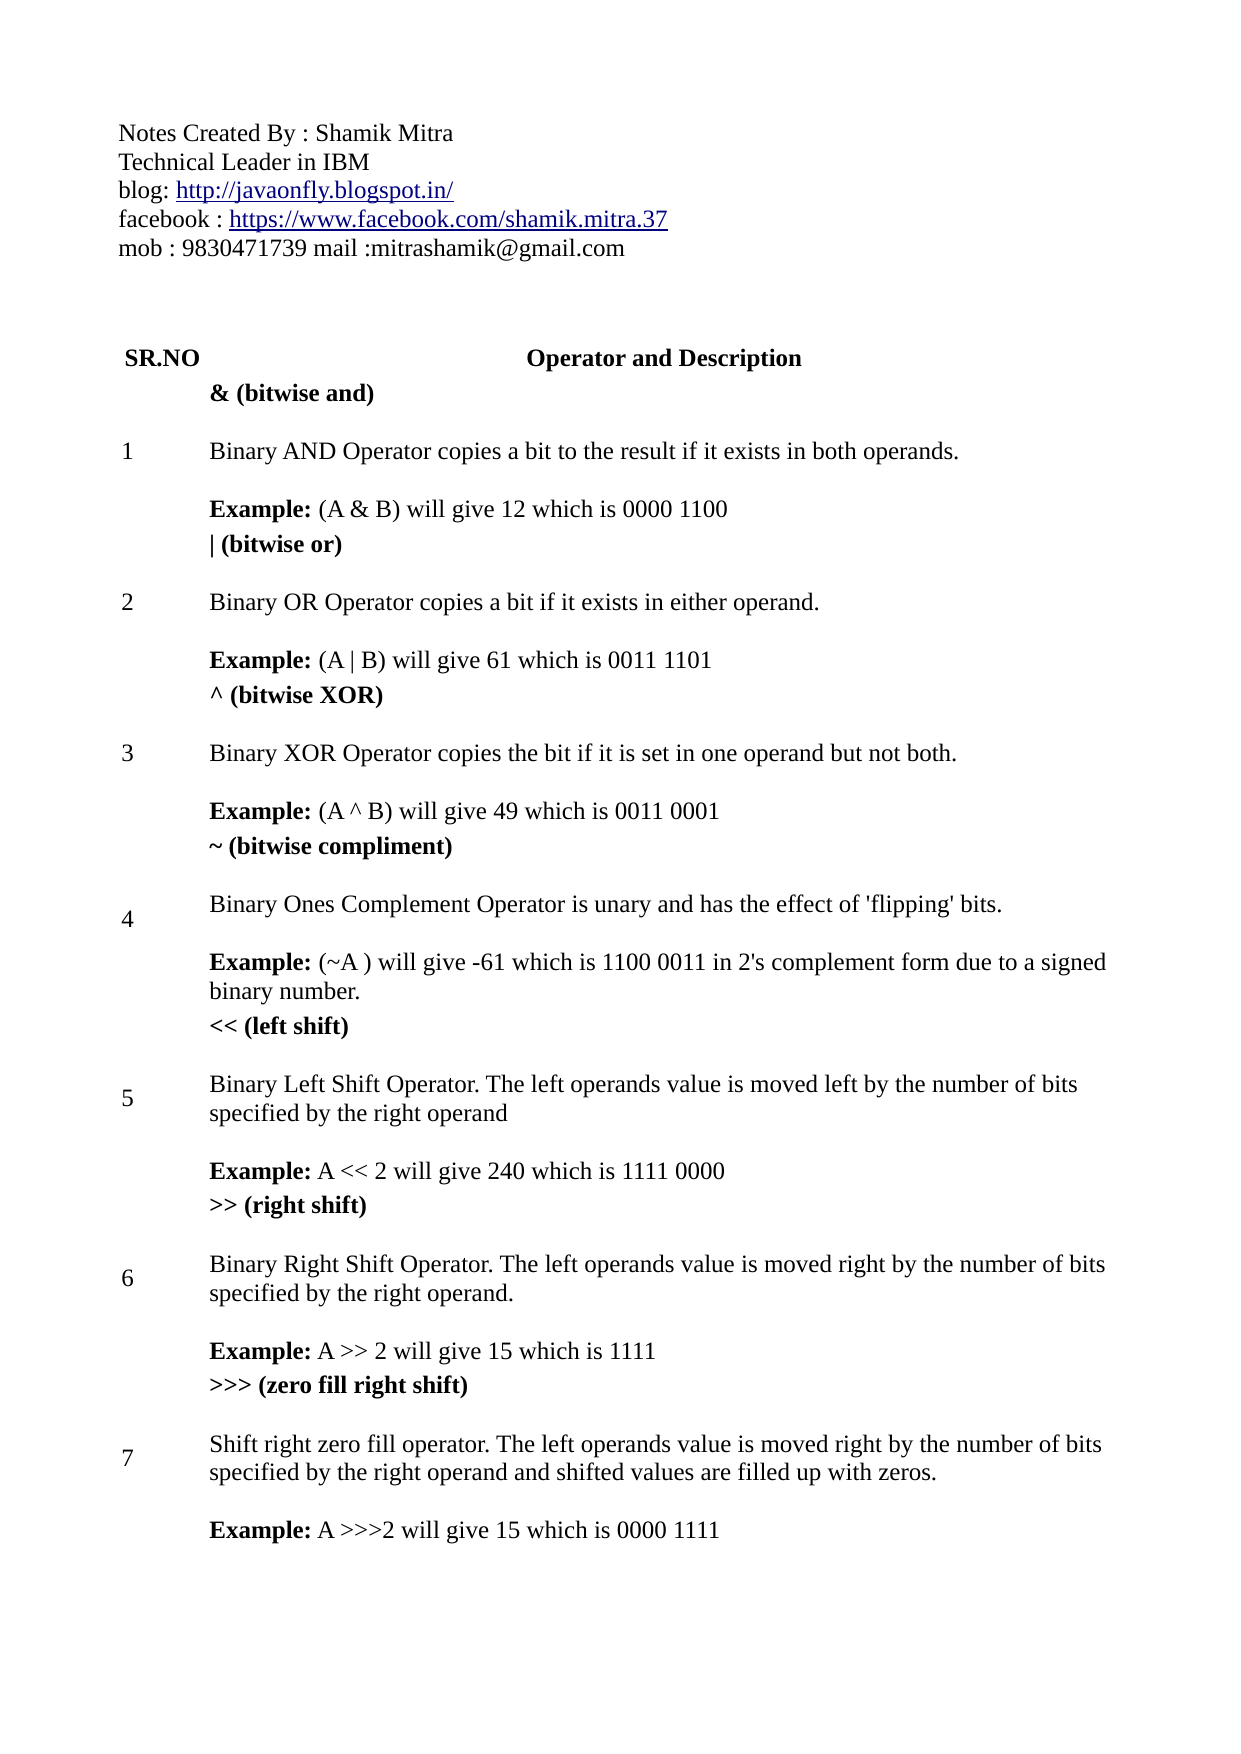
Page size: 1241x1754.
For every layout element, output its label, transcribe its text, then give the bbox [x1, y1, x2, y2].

table_cell 1 [118, 375, 206, 526]
table_cell >> (right shift) Binary Right Shift Operator. The left operands value is moved right by the number of bits specified by the right operand. Example: A >> 2 will give 15 which is 1111 [206, 1188, 1122, 1367]
table_cell ^ (bitwise XOR) Binary XOR Operator copies the bit if it is set in one operand but not both. Example: (A ^ B) will give 49 which is 0011 0001 [206, 677, 1122, 828]
table_cell 5 [118, 1008, 206, 1188]
table_cell 6 [118, 1188, 206, 1367]
table_cell 7 [118, 1368, 206, 1547]
table_cell >>> (zero fill right shift) Shift right zero fill operator. The left operands value is moved right by the number of bits specified by the right operand and shifted values are filled up with zeros. Example: A >>>2 will give 15 which is 0000 1111 [206, 1368, 1122, 1547]
table_cell 2 [118, 526, 206, 677]
table_cell 4 [118, 828, 206, 1008]
table_cell | (bitwise or) Binary OR Operator copies a bit if it exists in either operand. Example: (A | B) will give 61 which is 0011 1101 [206, 526, 1122, 677]
table_cell ~ (bitwise compliment) Binary Ones Complement Operator is unary and has the effect of 'flipping' bits. Example: (~A ) will give -61 which is 1100 0011 in 2's complement form due to a signed binary number. [206, 828, 1122, 1008]
table_cell & (bitwise and) Binary AND Operator copies a bit to the result if it exists in both operands. Example: (A & B) will give 12 which is 0000 1100 [206, 375, 1122, 526]
table_cell << (left shift) Binary Left Shift Operator. The left operands value is moved left by the number of bits specified by the right operand Example: A << 2 will give 240 which is 1111 0000 [206, 1008, 1122, 1188]
table_cell 3 [118, 677, 206, 828]
table_header Operator and Description [206, 340, 1122, 375]
table_header SR.NO [118, 340, 206, 375]
